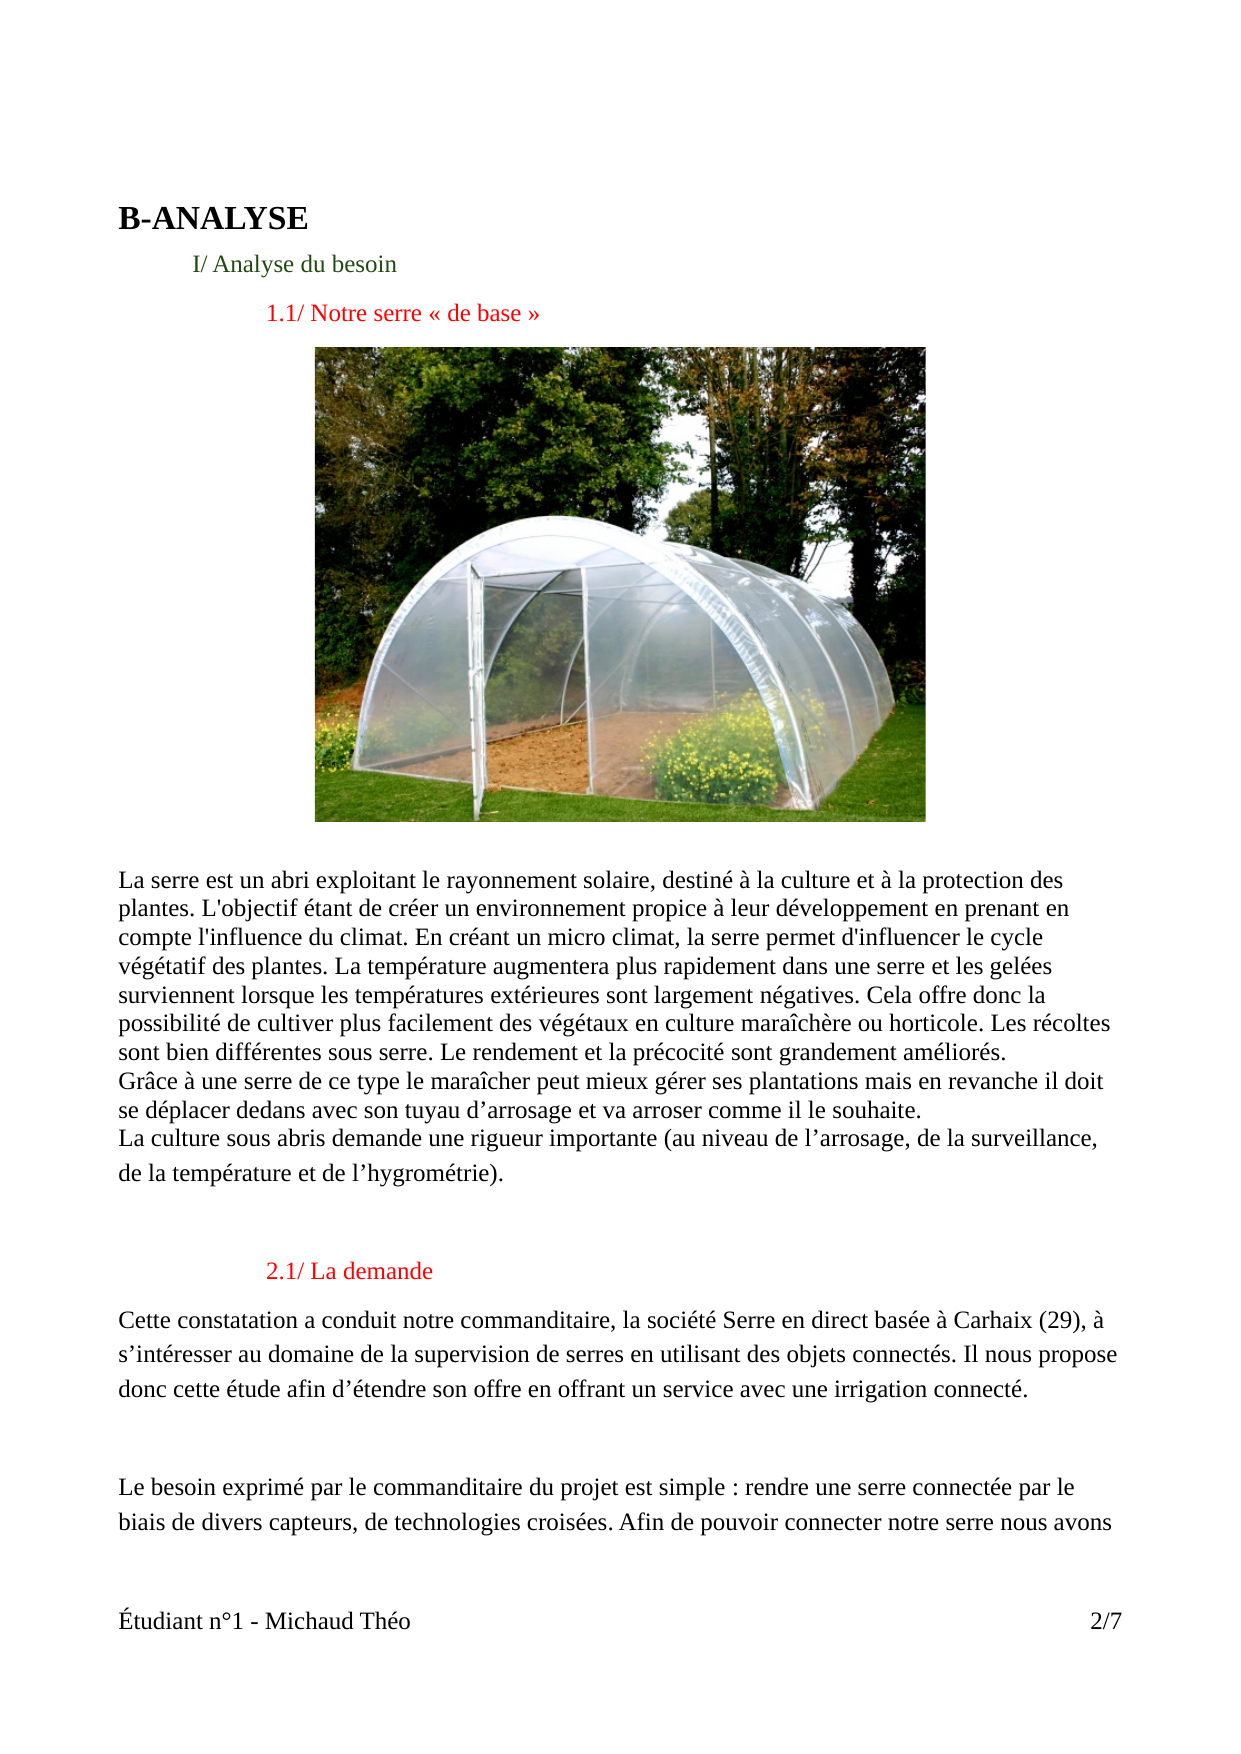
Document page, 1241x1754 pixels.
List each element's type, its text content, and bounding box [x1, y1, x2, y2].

text La culture sous abris demande une rigueur importante (au niveau de l’arrosage, de la surveillance, de la température et de l’hygrométrie). [118, 1123, 1122, 1187]
text Le besoin exprimé par le commanditaire du projet est simple : rendre une serre connectée par le biais de divers capteurs, de technologies croisées. Afin de pouvoir connecter notre serre nous avons [118, 1472, 1122, 1535]
picture [314, 347, 926, 822]
text 1.1/ Notre serre « de base » [118, 298, 1122, 327]
text Grâce à une serre de ce type le maraîcher peut mieux gérer ses plantations mais en revanche il doit se déplacer dedans avec son tuyau d’arrosage et va arroser comme il le souhaite. [118, 1066, 1122, 1123]
text I/ Analyse du besoin [118, 249, 1122, 278]
text 2.1/ La demande [118, 1256, 1122, 1285]
text La serre est un abri exploitant le rayonnement solaire, destiné à la culture et à la protection des plantes. L'objectif étant de créer un environnement propice à leur développement en prenant en compte l'influence du climat. En créant un micro climat, la serre permet d'influencer le cycle végétatif des plantes. La température augmentera plus rapidement dans une serre et les gelées surviennent lorsque les températures extérieures sont largement négatives. Cela offre donc la possibilité de cultiver plus facilement des végétaux en culture maraîchère ou horticole. Les récoltes sont bien différentes sous serre. Le rendement et la précocité sont grandement améliorés. [118, 865, 1122, 1066]
text Cette constatation a conduit notre commanditaire, la société Serre en direct basée à Carhaix (29), à s’intéresser au domaine de la supervision de serres en utilisant des objets connectés. Il nous propose donc cette étude afin d’étendre son offre en offrant un service avec une irrigation connecté. [118, 1305, 1122, 1403]
subtitle B-ANALYSE [118, 198, 1122, 237]
